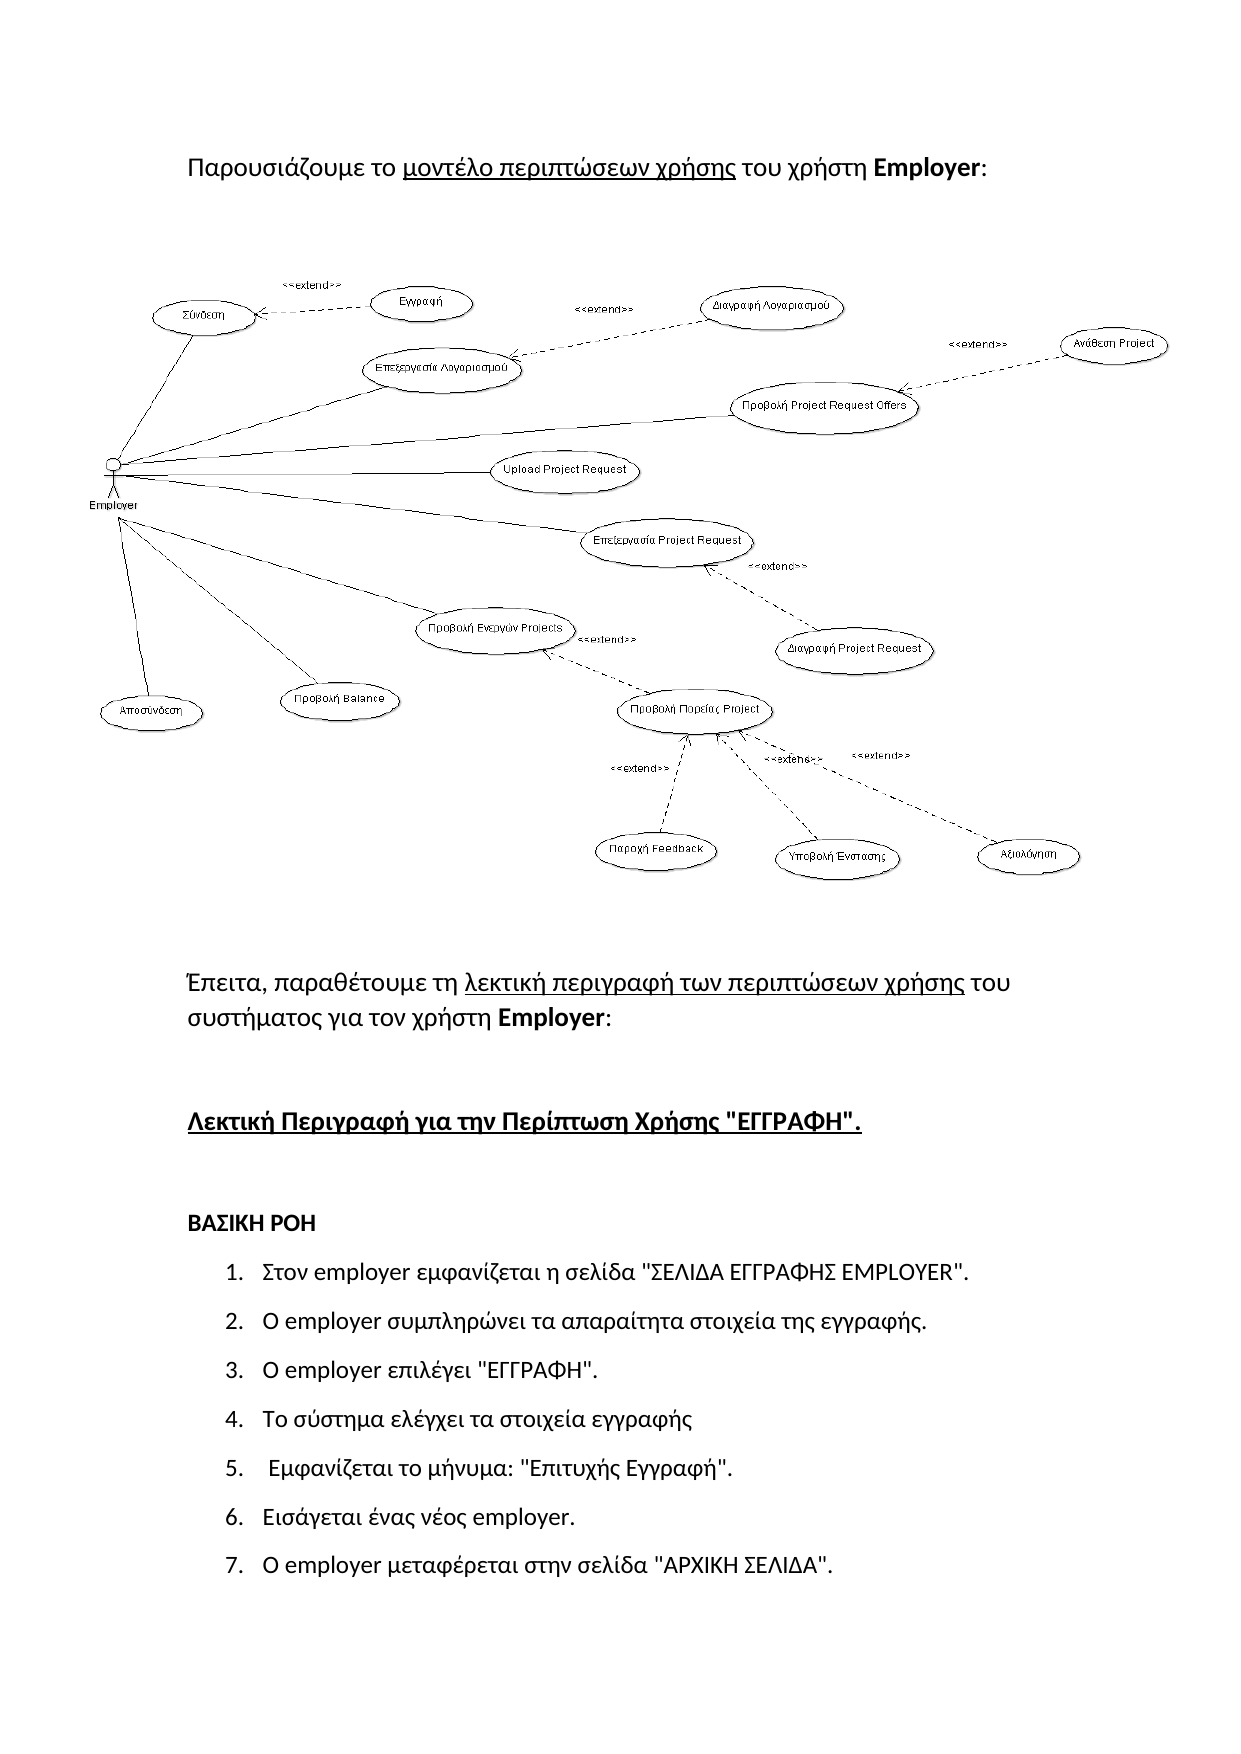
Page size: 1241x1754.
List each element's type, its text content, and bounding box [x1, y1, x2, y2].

list Eισάγεται ένας νέος employer. [225, 1501, 1053, 1531]
text Λεκτική Περιγραφή για την Περίπτωση Χρήσης "ΕΓΓΡΑΦΗ". [187, 1104, 1053, 1137]
text Έπειτα, παραθέτουμε τη λεκτική περιγραφή των περιπτώσεων χρήσης του συστήματος για τον χρήστη Employer: [187, 965, 1053, 1033]
list O employer συμπληρώνει τα απαραίτητα στοιχεία της εγγραφής. [225, 1305, 1053, 1335]
list Το σύστημα ελέγχει τα στοιχεία εγγραφής [225, 1403, 1053, 1433]
text Παρουσιάζουμε το μοντέλο περιπτώσεων χρήσης του χρήστη Employer: [187, 150, 1053, 183]
picture [2, 272, 1240, 897]
list Ο employer μεταφέρεται στην σελίδα "ΑΡΧΙΚΗ ΣΕΛΙΔΑ". [225, 1550, 1053, 1580]
list Στον employer εμφανίζεται η σελίδα "ΣΕΛΙΔΑ ΕΓΓΡΑΦΗΣ EMPLOYER". [225, 1256, 1053, 1286]
list Ο employer επιλέγει "ΕΓΓΡΑΦΗ". [225, 1354, 1053, 1384]
list Εμφανίζεται το μήνυμα: "Επιτυχής Εγγραφή". [225, 1452, 1053, 1482]
text ΒΑΣΙΚΗ ΡΟΗ [187, 1207, 1053, 1237]
